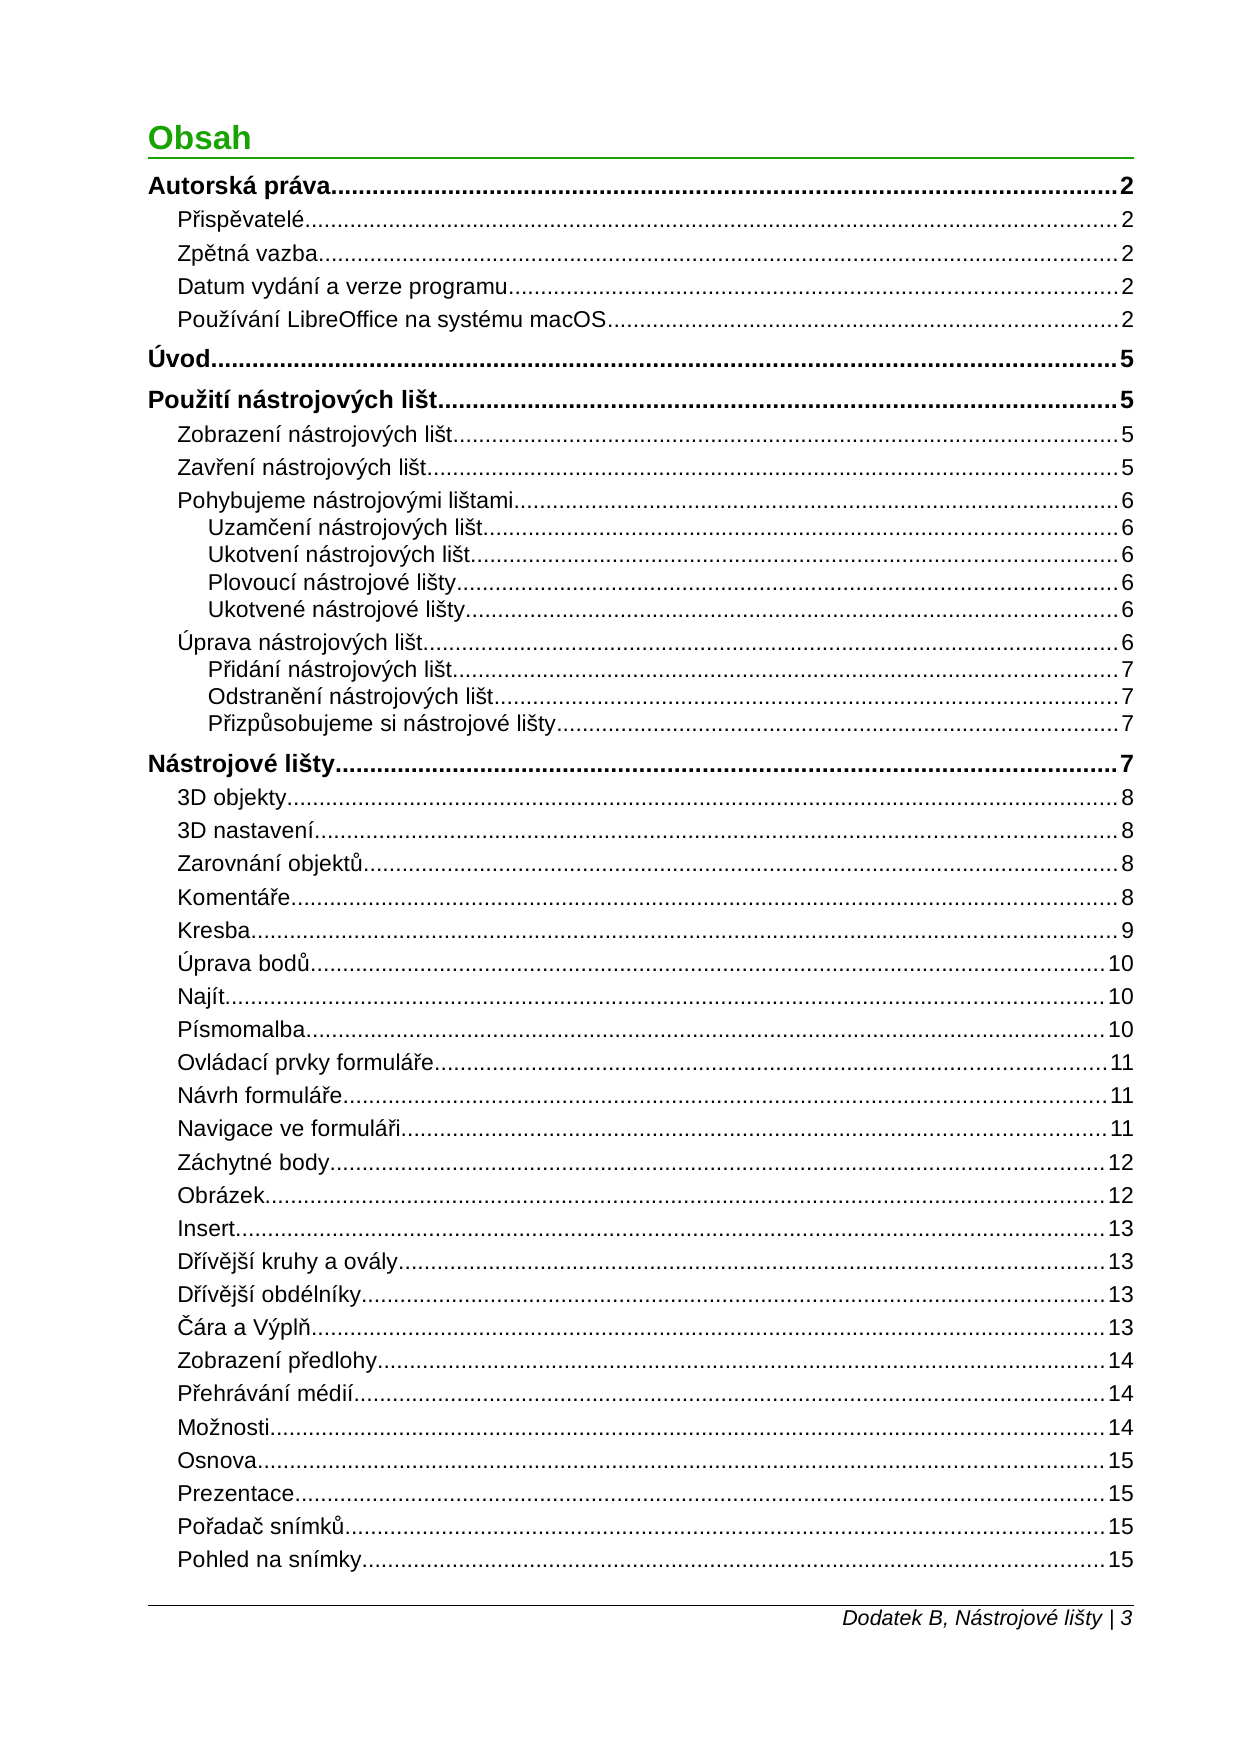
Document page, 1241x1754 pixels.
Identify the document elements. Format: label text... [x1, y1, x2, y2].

text Datum vydání a verze programu 2 [177, 272, 1134, 299]
text Pořadač snímků 15 [177, 1512, 1134, 1539]
text Použití nástrojových lišt 5 [148, 385, 1134, 414]
text Nástrojové lišty 7 [148, 748, 1134, 777]
text Přehrávání médií 14 [177, 1380, 1134, 1407]
text Zobrazení nástrojových lišt 5 [177, 420, 1134, 447]
text Dřívější obdélníky 13 [177, 1280, 1134, 1307]
text Úprava nástrojových lišt 6 [177, 628, 1134, 655]
text Ovládací prvky formuláře 11 [177, 1048, 1134, 1076]
text Záchytné body 12 [177, 1148, 1134, 1175]
text Přizpůsobujeme si nástrojové lišty 7 [208, 709, 1134, 736]
subtitle Obsah [148, 118, 1134, 157]
text 3D objekty 8 [177, 783, 1134, 811]
text Zpětná vazba 2 [177, 239, 1134, 266]
text Prezentace 15 [177, 1479, 1134, 1506]
text Ukotvené nástrojové lišty 6 [208, 595, 1134, 622]
text Navigace ve formuláři 11 [177, 1115, 1134, 1142]
text Přispěvatelé 2 [177, 206, 1134, 233]
text Zarovnání objektů 8 [177, 850, 1134, 877]
text Zobrazení předlohy 14 [177, 1347, 1134, 1374]
text Kresba 9 [177, 916, 1134, 943]
text Návrh formuláře 11 [177, 1082, 1134, 1109]
text Úvod 5 [148, 344, 1134, 373]
text Plovoucí nástrojové lišty 6 [208, 568, 1134, 595]
text Zavření nástrojových lišt 5 [177, 453, 1134, 481]
text Pohybujeme nástrojovými lištami 6 [177, 487, 1134, 514]
text Čára a Výplň 13 [177, 1313, 1134, 1341]
text Uzamčení nástrojových lišt 6 [208, 514, 1134, 541]
text Obrázek 12 [177, 1181, 1134, 1208]
text Úprava bodů 10 [177, 949, 1134, 976]
text 3D nastavení 8 [177, 817, 1134, 844]
text Přidání nástrojových lišt 7 [208, 655, 1134, 682]
text Autorská práva 2 [148, 171, 1134, 200]
text Písmomalba 10 [177, 1015, 1134, 1042]
text Komentáře 8 [177, 883, 1134, 910]
text Najít 10 [177, 982, 1134, 1009]
text Odstranění nástrojových lišt 7 [208, 682, 1134, 709]
text Ukotvení nástrojových lišt 6 [208, 541, 1134, 568]
text Pohled na snímky 15 [177, 1545, 1134, 1572]
text Dřívější kruhy a ovály 13 [177, 1247, 1134, 1274]
text Insert 13 [177, 1214, 1134, 1241]
text Používání LibreOffice na systému macOS 2 [177, 305, 1134, 332]
text Možnosti 14 [177, 1413, 1134, 1440]
text Osnova 15 [177, 1446, 1134, 1473]
